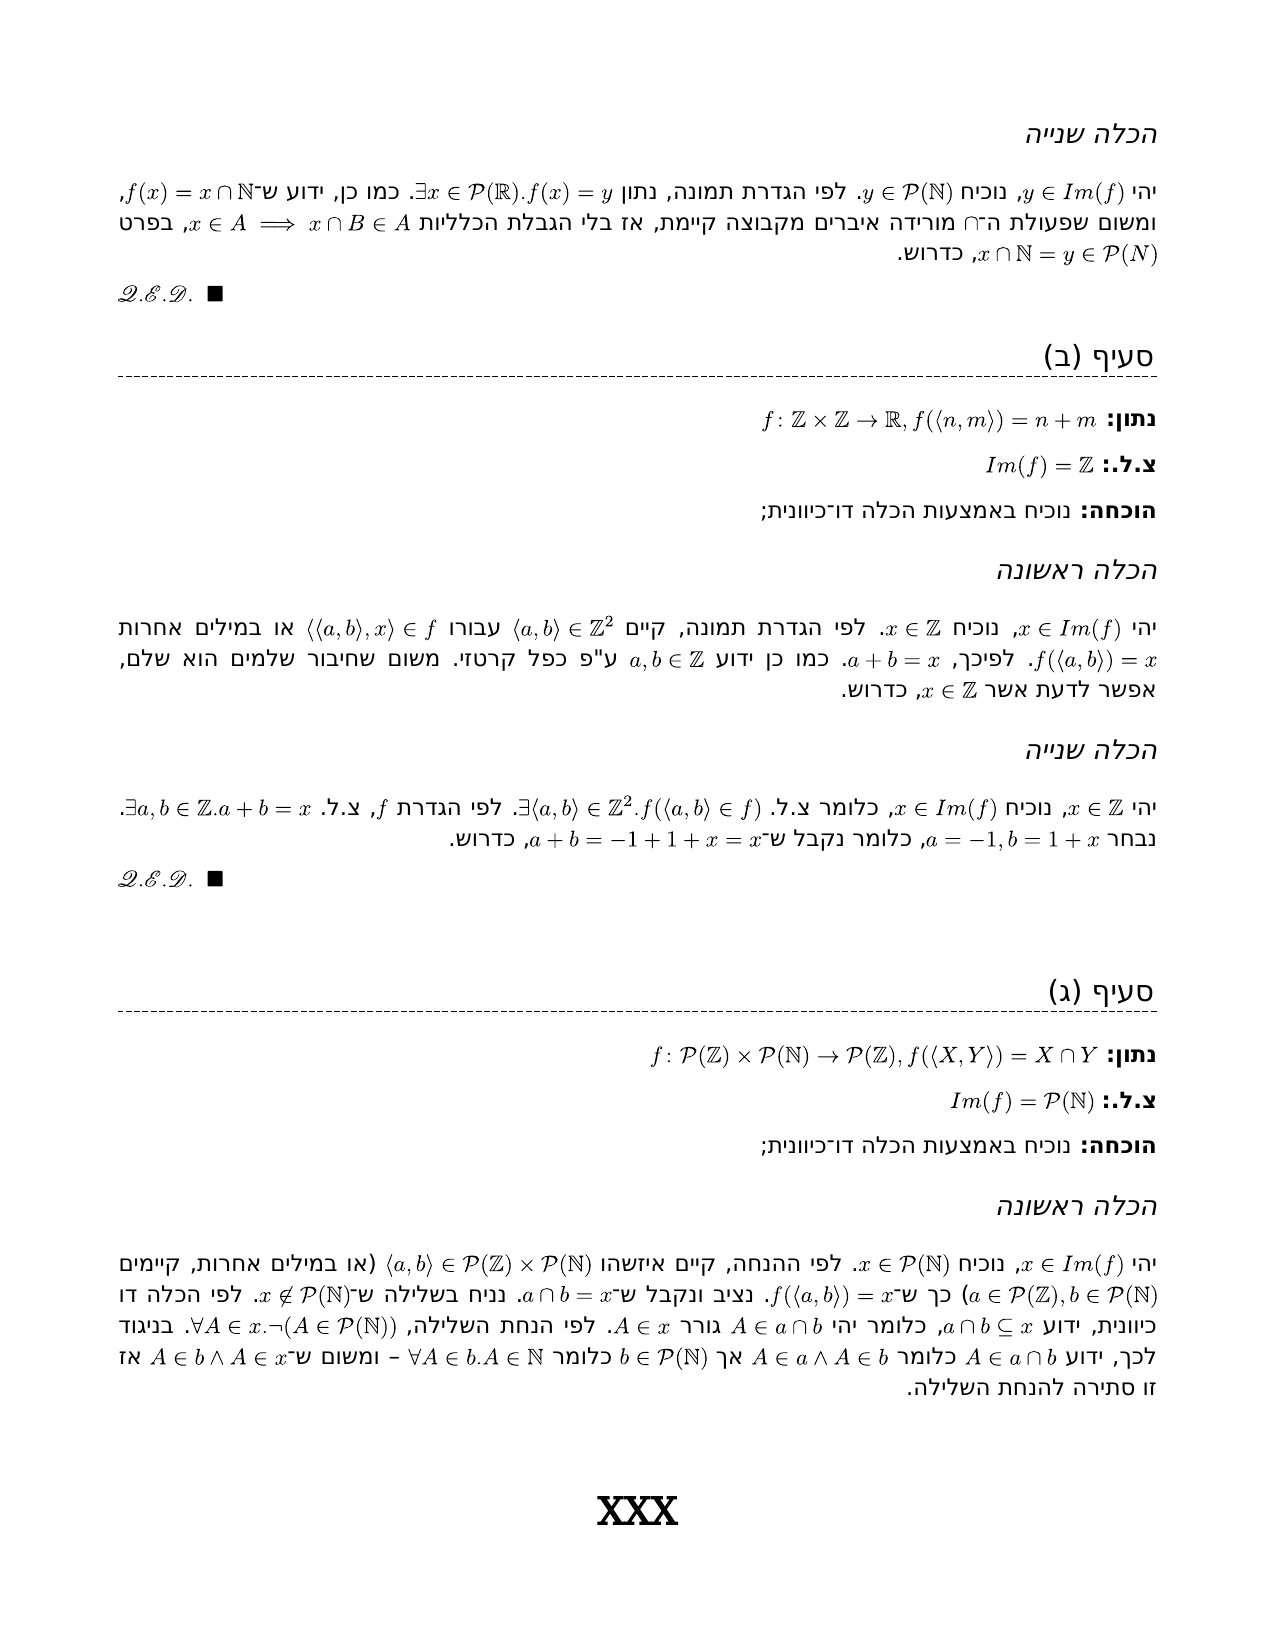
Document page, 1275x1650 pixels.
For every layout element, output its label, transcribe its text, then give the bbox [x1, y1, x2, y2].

text יהי , נוכיח , כלומר צ.ל. . לפי הגדרת , צ.ל. . נבחר , כלומר נקבל ש־, כדרוש. [118, 794, 1157, 852]
subtitle הכלה שנייה [118, 118, 1157, 150]
subtitle הכלה שנייה [118, 734, 1157, 766]
text צ.ל.: [118, 451, 1157, 478]
subtitle הכלה ראשונה [118, 1190, 1157, 1222]
text יהי , נוכיח . לפי הגדרת תמונה, נתון . כמו כן, ידוע ש־, ומשום שפעולת ה־ מורידה איברים מקבוצה קיימת, אז בלי הגבלת הכלליות , בפרט , כדרוש. [118, 178, 1157, 267]
text יהי , נוכיח . לפי ההנחה, קיים איזשהו (או במילים אחרות, קיימים ) כך ש־. נציב ונקבל ש־. נניח בשלילה ש־. לפי הכלה דו כיוונית, ידוע , כלומר יהי גורר . לפי הנחת השלילה, . בניגוד לכך, ידוע כלומר אך כלומר – ומשום ש־ אז זו סתירה להנחת השלילה. [118, 1250, 1157, 1401]
subtitle הכלה ראשונה [118, 554, 1157, 586]
text נתון: [118, 406, 1157, 433]
text הוכחה: נוכיח באמצעות הכלה דו־כיוונית; [118, 497, 1157, 523]
subtitle סעיף (ג) [118, 972, 1157, 1012]
text הוכחה: נוכיח באמצעות הכלה דו־כיוונית; [118, 1132, 1157, 1159]
subtitle סעיף (ב) [118, 336, 1157, 376]
text צ.ל.: [118, 1087, 1157, 1114]
text יהי , נוכיח . לפי הגדרת תמונה, קיים עבורו או במילים אחרות . לפיכך, . כמו כן ידוע ע"פ כפל קרטזי. משום שחיבור שלמים הוא שלם, אפשר לדעת אשר , כדרוש. [118, 614, 1157, 703]
text נתון: [118, 1041, 1157, 1068]
